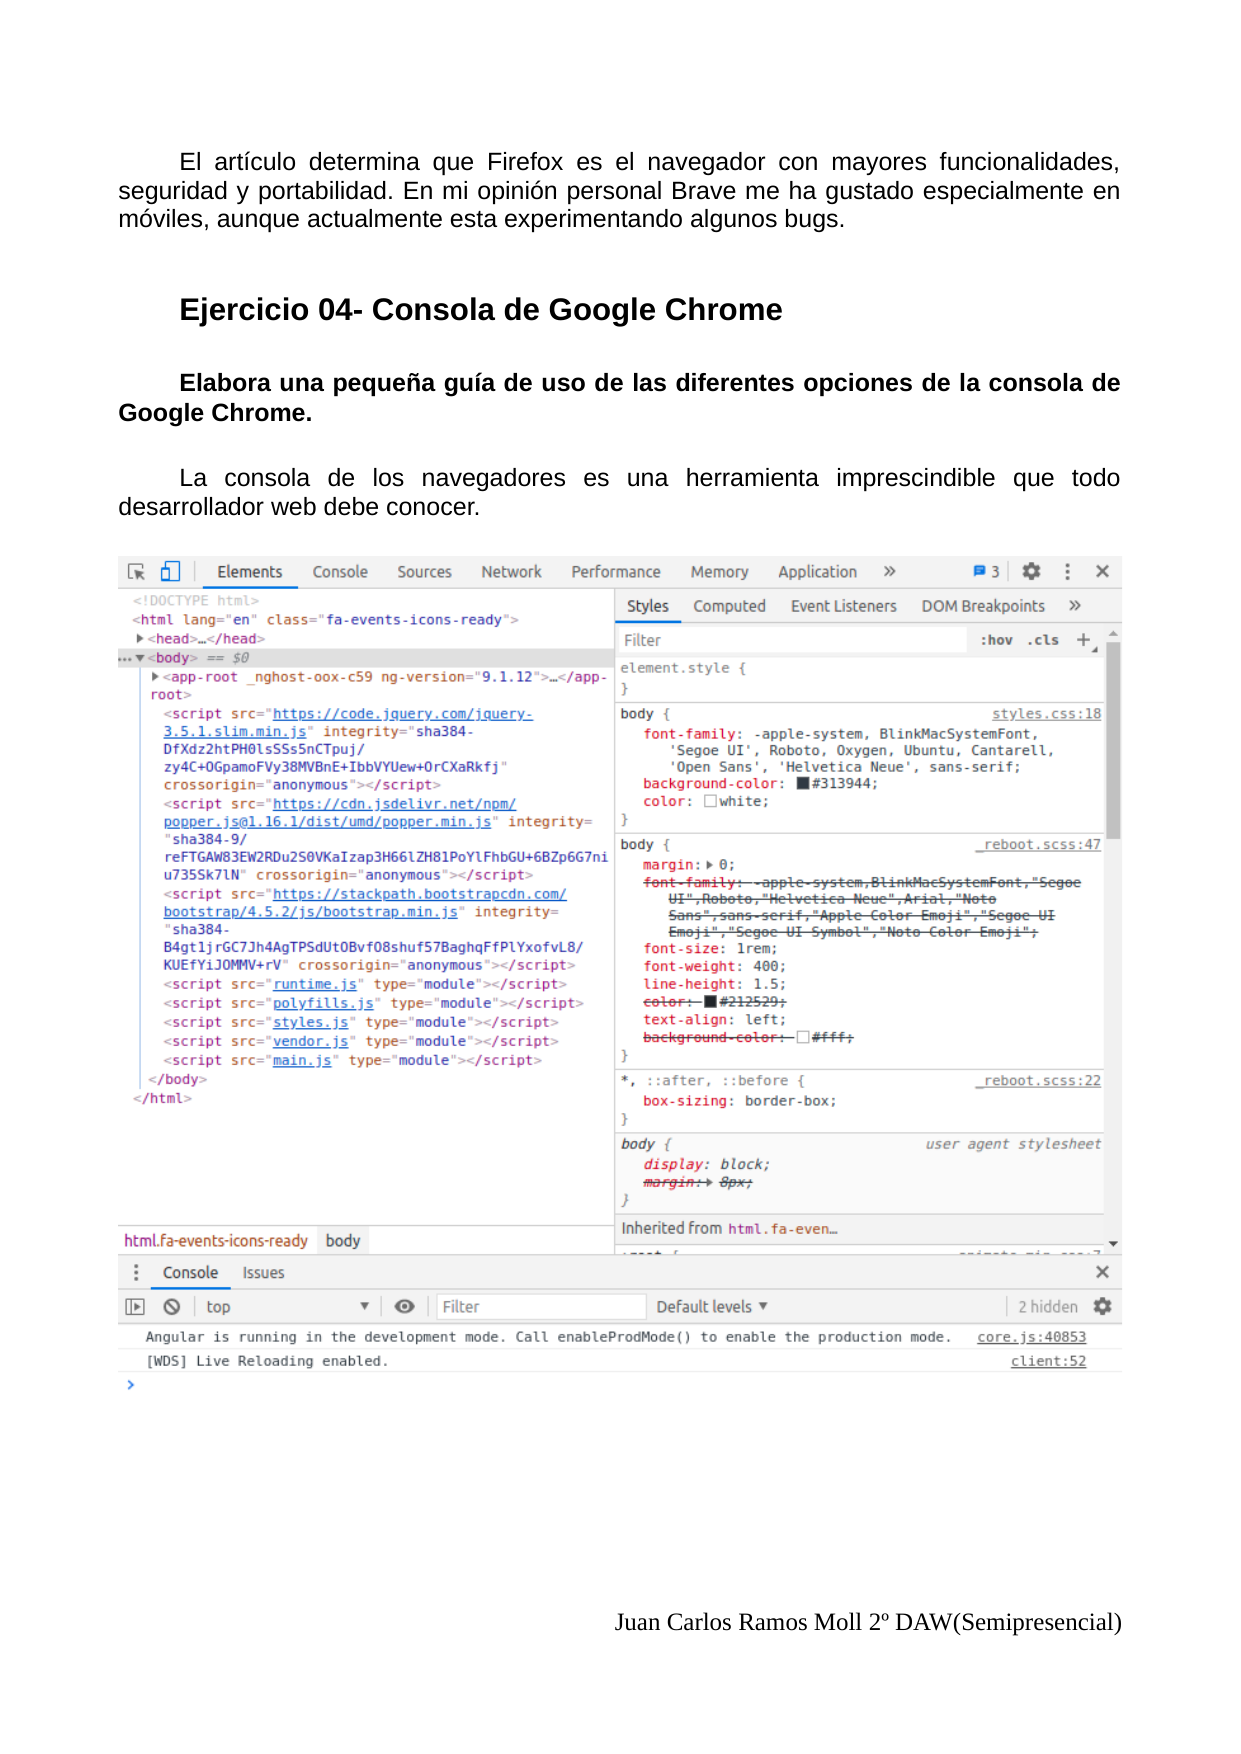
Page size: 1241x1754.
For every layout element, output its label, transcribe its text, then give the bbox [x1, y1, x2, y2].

text El artículo determina que Firefox es el navegador con mayores funcionalidades, seguridad y portabilidad. En mi opinión personal Brave me ha gustado especialmente en móviles, aunque actualmente esta experimentando algunos bugs. [118, 147, 1122, 233]
picture [118, 556, 1123, 1451]
text Ejercicio 04- Consola de Google Chrome [118, 291, 1122, 327]
text Elabora una pequeña guía de uso de las diferentes opciones de la consola de Google Chrome. [118, 362, 1122, 427]
text La consola de los navegadores es una herramienta imprescindible que todo desarrollador web debe conocer. [118, 463, 1122, 521]
